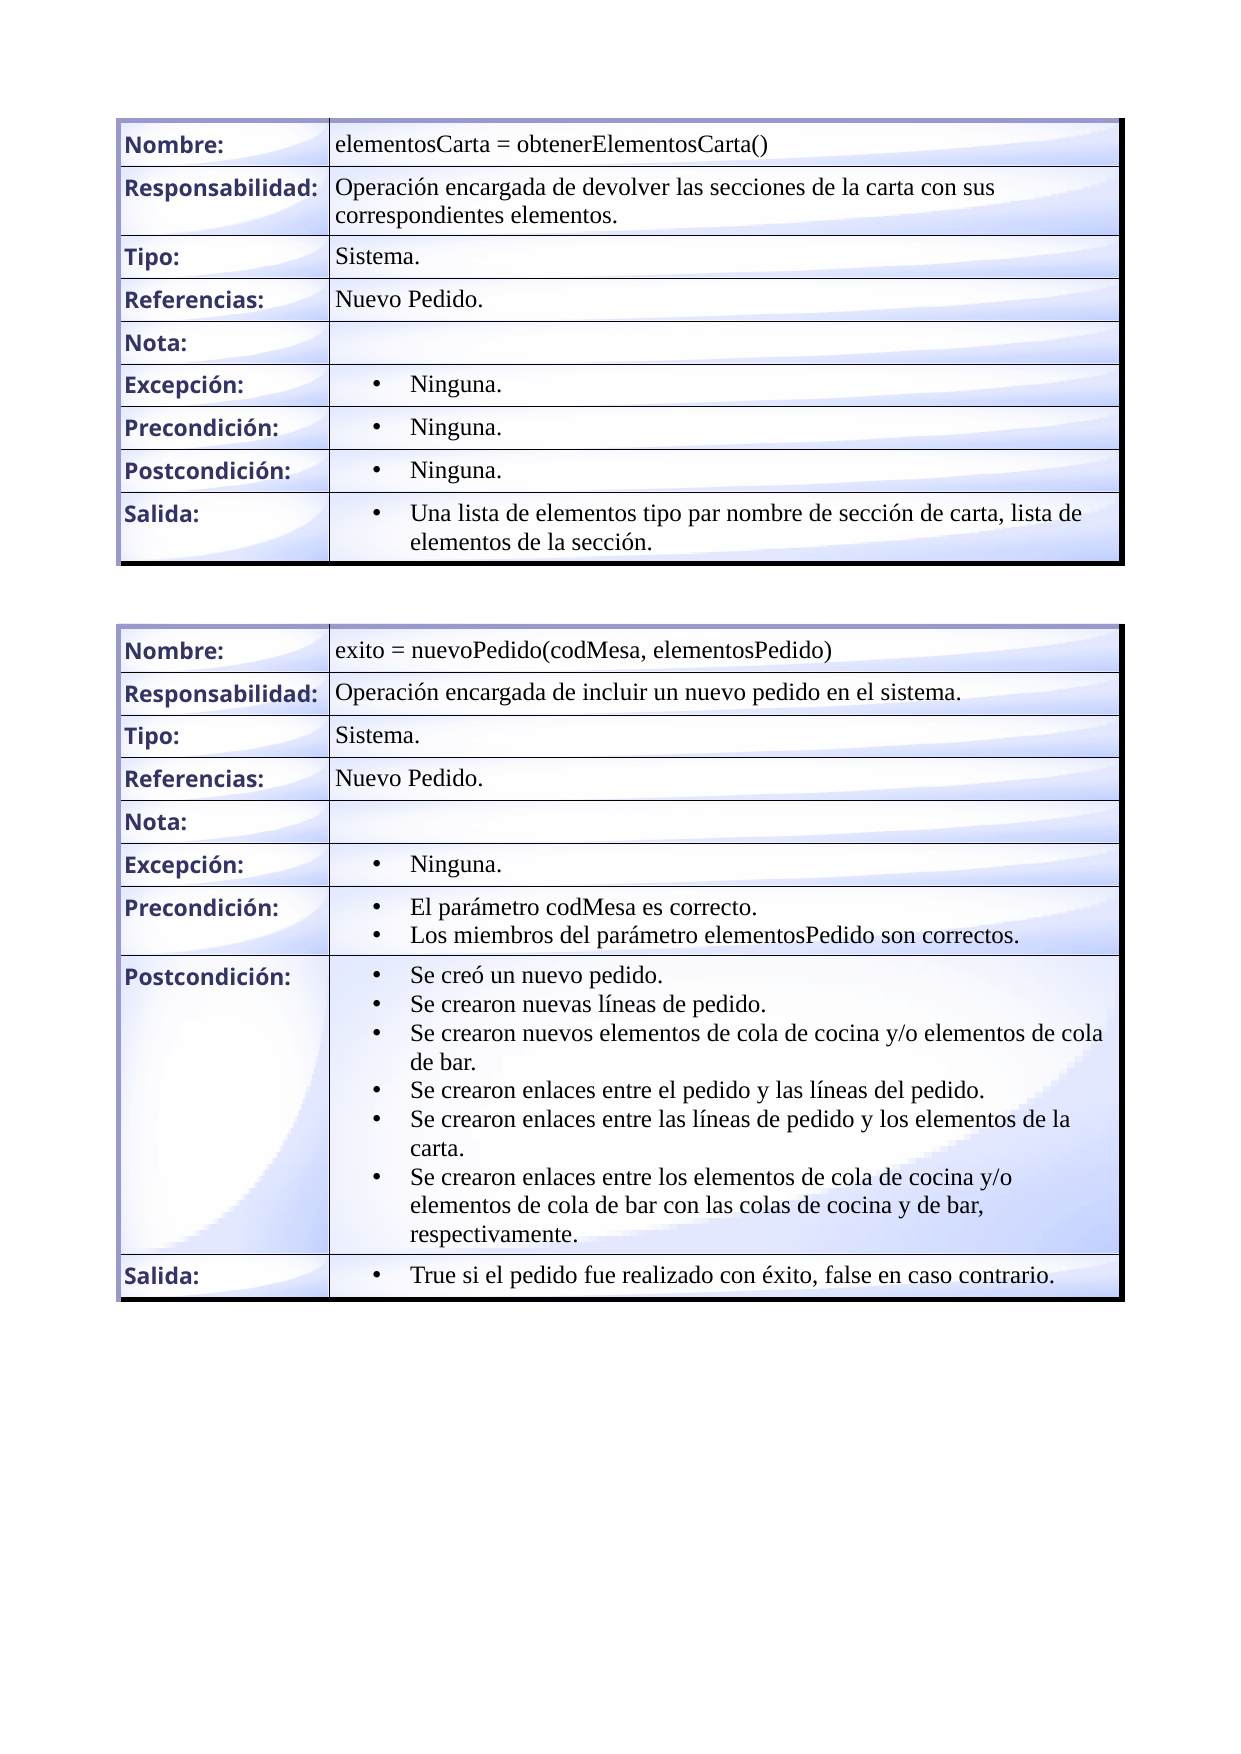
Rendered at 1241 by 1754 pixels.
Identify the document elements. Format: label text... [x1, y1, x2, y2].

table_header exito = nuevoPedido(codMesa, elementosPedido) [330, 629, 1119, 672]
table_cell [330, 801, 1119, 843]
table_cell Se creó un nuevo pedido. Se crearon nuevas líneas de pedido. Se crearon nuevos elementos de cola de cocina y/o elementos de cola de bar. Se crearon enlaces entre el pedido y las líneas del pedido. Se crearon enlaces entre las líneas de pedido y los elementos de la carta. Se crearon enlaces entre los elementos de cola de cocina y/o elementos de cola de bar con las colas de cocina y de bar, respectivamente. [330, 956, 1119, 1254]
table_header Nombre: [121, 629, 329, 672]
table_cell Postcondición: [121, 450, 329, 492]
table_cell El parámetro codMesa es correcto. Los miembros del parámetro elementosPedido son correctos. [330, 887, 1119, 955]
table_cell Nota: [121, 322, 329, 363]
table_cell Ninguna. [330, 407, 1119, 449]
table_cell Ninguna. [330, 365, 1119, 406]
table_cell [330, 322, 1119, 363]
table_cell Sistema. [330, 236, 1119, 278]
table_cell Responsabilidad: [121, 673, 329, 714]
table_cell Nuevo Pedido. [330, 758, 1119, 800]
table_cell Nuevo Pedido. [330, 279, 1119, 321]
table_header elementosCarta = obtenerElementosCarta() [330, 123, 1119, 166]
table_cell Operación encargada de incluir un nuevo pedido en el sistema. [330, 673, 1119, 714]
table_cell Nota: [121, 801, 329, 843]
table_cell Precondición: [121, 887, 329, 955]
table_cell Responsabilidad: [121, 167, 329, 235]
table_cell Tipo: [121, 236, 329, 278]
table_header Nombre: [121, 123, 329, 166]
table_cell Salida: [121, 1255, 329, 1297]
table_cell Operación encargada de devolver las secciones de la carta con sus correspondientes elementos. [330, 167, 1119, 235]
table_cell Referencias: [121, 279, 329, 321]
table_cell Ninguna. [330, 844, 1119, 886]
table_cell Tipo: [121, 716, 329, 757]
table_cell Sistema. [330, 716, 1119, 757]
table_cell Postcondición: [121, 956, 329, 1254]
table_cell Excepción: [121, 365, 329, 406]
table_cell Precondición: [121, 407, 329, 449]
table_cell Referencias: [121, 758, 329, 800]
table_cell True si el pedido fue realizado con éxito, false en caso contrario. [330, 1255, 1119, 1297]
table_cell Excepción: [121, 844, 329, 886]
table_cell Una lista de elementos tipo par nombre de sección de carta, lista de elementos de la sección. [330, 493, 1119, 561]
table_cell Salida: [121, 493, 329, 561]
table_cell Ninguna. [330, 450, 1119, 492]
